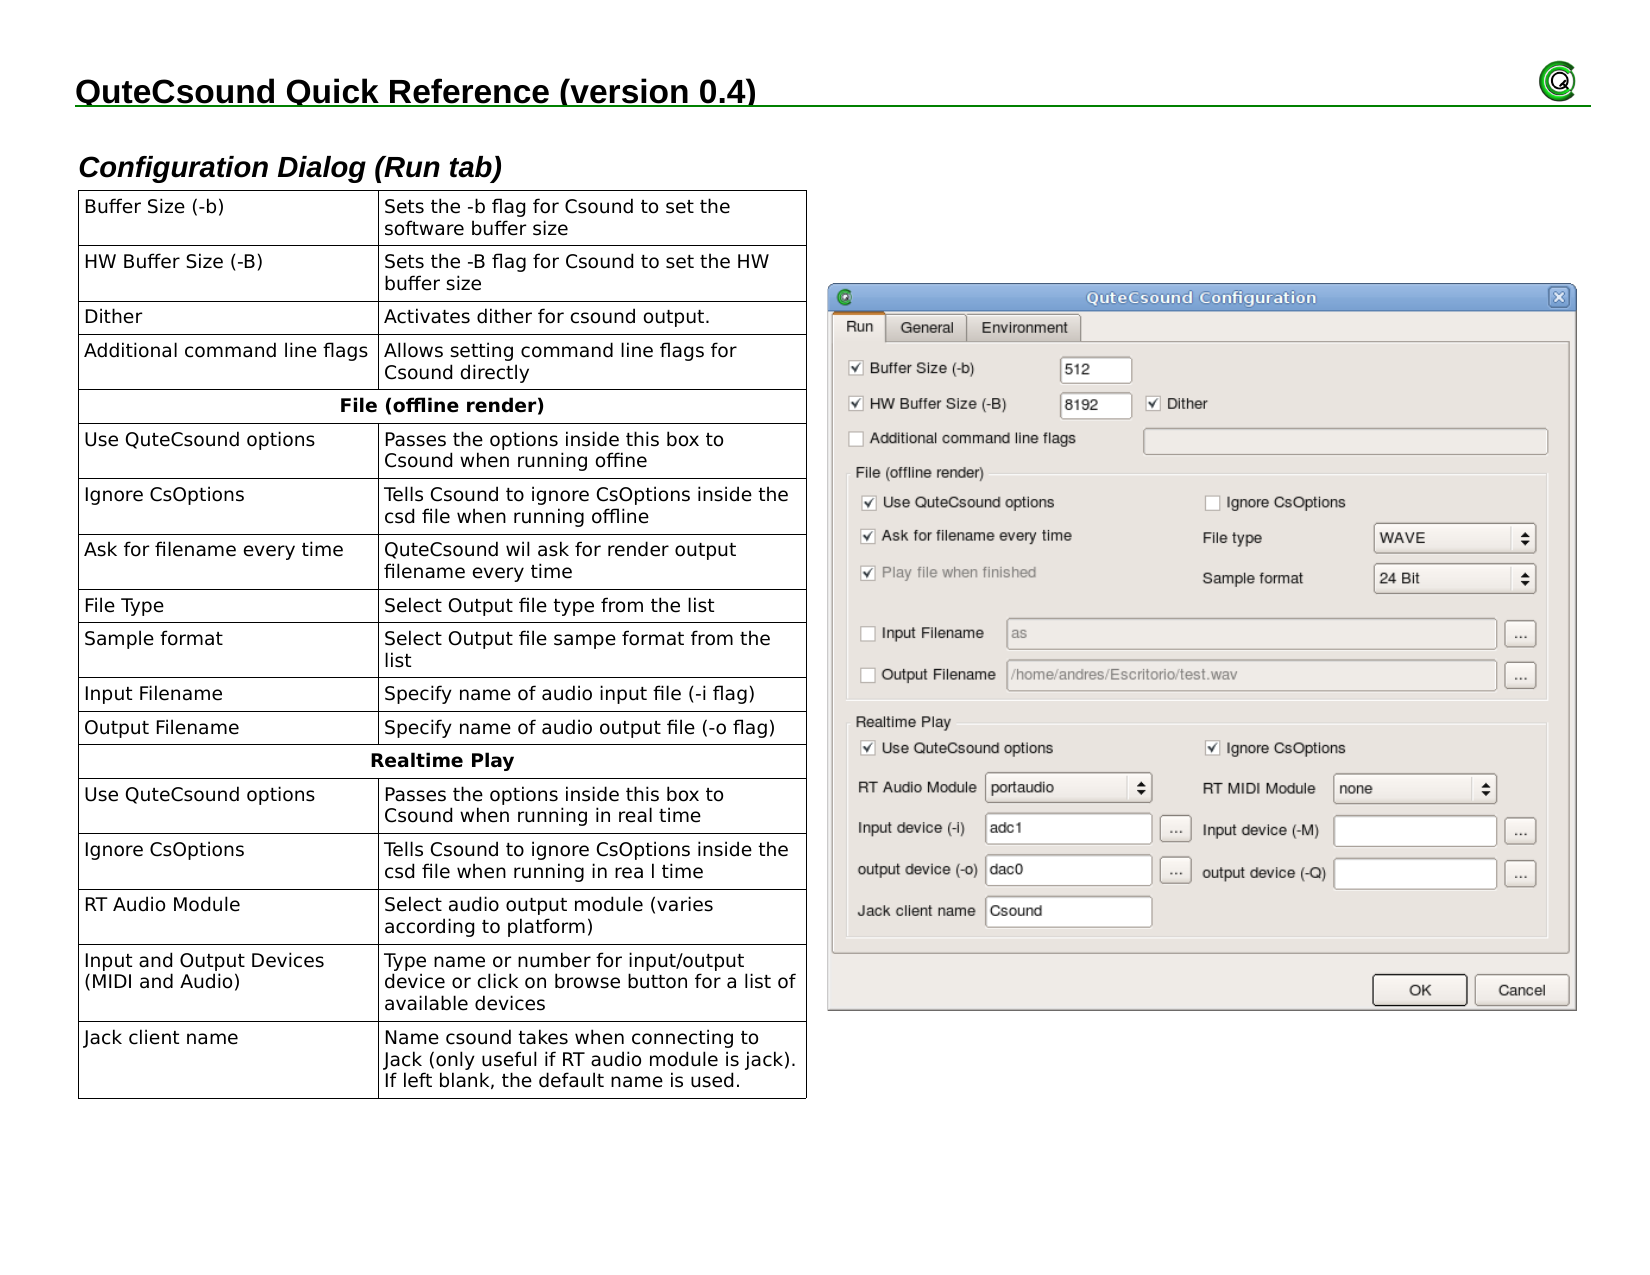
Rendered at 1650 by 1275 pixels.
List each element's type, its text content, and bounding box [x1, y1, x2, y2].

table_cell Select audio output module (varies according to platform) [379, 890, 806, 944]
table_cell Ignore CsOptions [79, 834, 378, 888]
table_cell Activates dither for csound output. [379, 302, 806, 334]
table_cell Use QuteCsound options [79, 779, 378, 833]
table_cell Tells Csound to ignore CsOptions inside the csd file when running in rea l time [379, 834, 806, 888]
table_cell Dither [79, 302, 378, 334]
table_cell HW Buffer Size (-B) [79, 246, 378, 301]
table_cell QuteCsound wil ask for render output filename every time [379, 535, 806, 589]
table_cell Passes the options inside this box to Csound when running in real time [379, 779, 806, 833]
subtitle Configuration Dialog (Run tab) [78, 150, 1586, 183]
table_cell Ignore CsOptions [79, 479, 378, 533]
table_cell Name csound takes when connecting to Jack (only useful if RT audio module is jack). If left blank, the default name is used. [379, 1022, 806, 1098]
table_cell RT Audio Module [79, 890, 378, 944]
table_cell Jack client name [79, 1022, 378, 1098]
table_cell Specify name of audio output file (-o flag) [379, 712, 806, 744]
picture [1534, 57, 1582, 105]
table_cell File Type [79, 590, 378, 622]
table_cell Ask for filename every time [79, 535, 378, 589]
table_header Buffer Size (-b) [79, 191, 378, 245]
table_cell Realtime Play [79, 745, 806, 778]
picture [827, 283, 1577, 1011]
table_cell Input Filename [79, 678, 378, 711]
table_cell Use QuteCsound options [79, 424, 378, 478]
table_cell Type name or number for input/output device or click on browse button for a list of available devices [379, 945, 806, 1021]
table_cell Output Filename [79, 712, 378, 744]
table_cell Sets the -B flag for Csound to set the HW buffer size [379, 246, 806, 301]
table_cell Allows setting command line flags for Csound directly [379, 335, 806, 389]
table_cell Additional command line flags [79, 335, 378, 389]
table_cell Specify name of audio input file (-i flag) [379, 678, 806, 711]
table_header Sets the -b flag for Csound to set the software buffer size [379, 191, 806, 245]
table_cell Sample format [79, 623, 378, 677]
table_cell Input and Output Devices (MIDI and Audio) [79, 945, 378, 1021]
table_cell Select Output file sampe format from the list [379, 623, 806, 677]
table_cell Select Output file type from the list [379, 590, 806, 622]
table_cell Passes the options inside this box to Csound when running offine [379, 424, 806, 478]
table_cell File (offline render) [79, 390, 806, 423]
table_cell Tells Csound to ignore CsOptions inside the csd file when running offline [379, 479, 806, 533]
